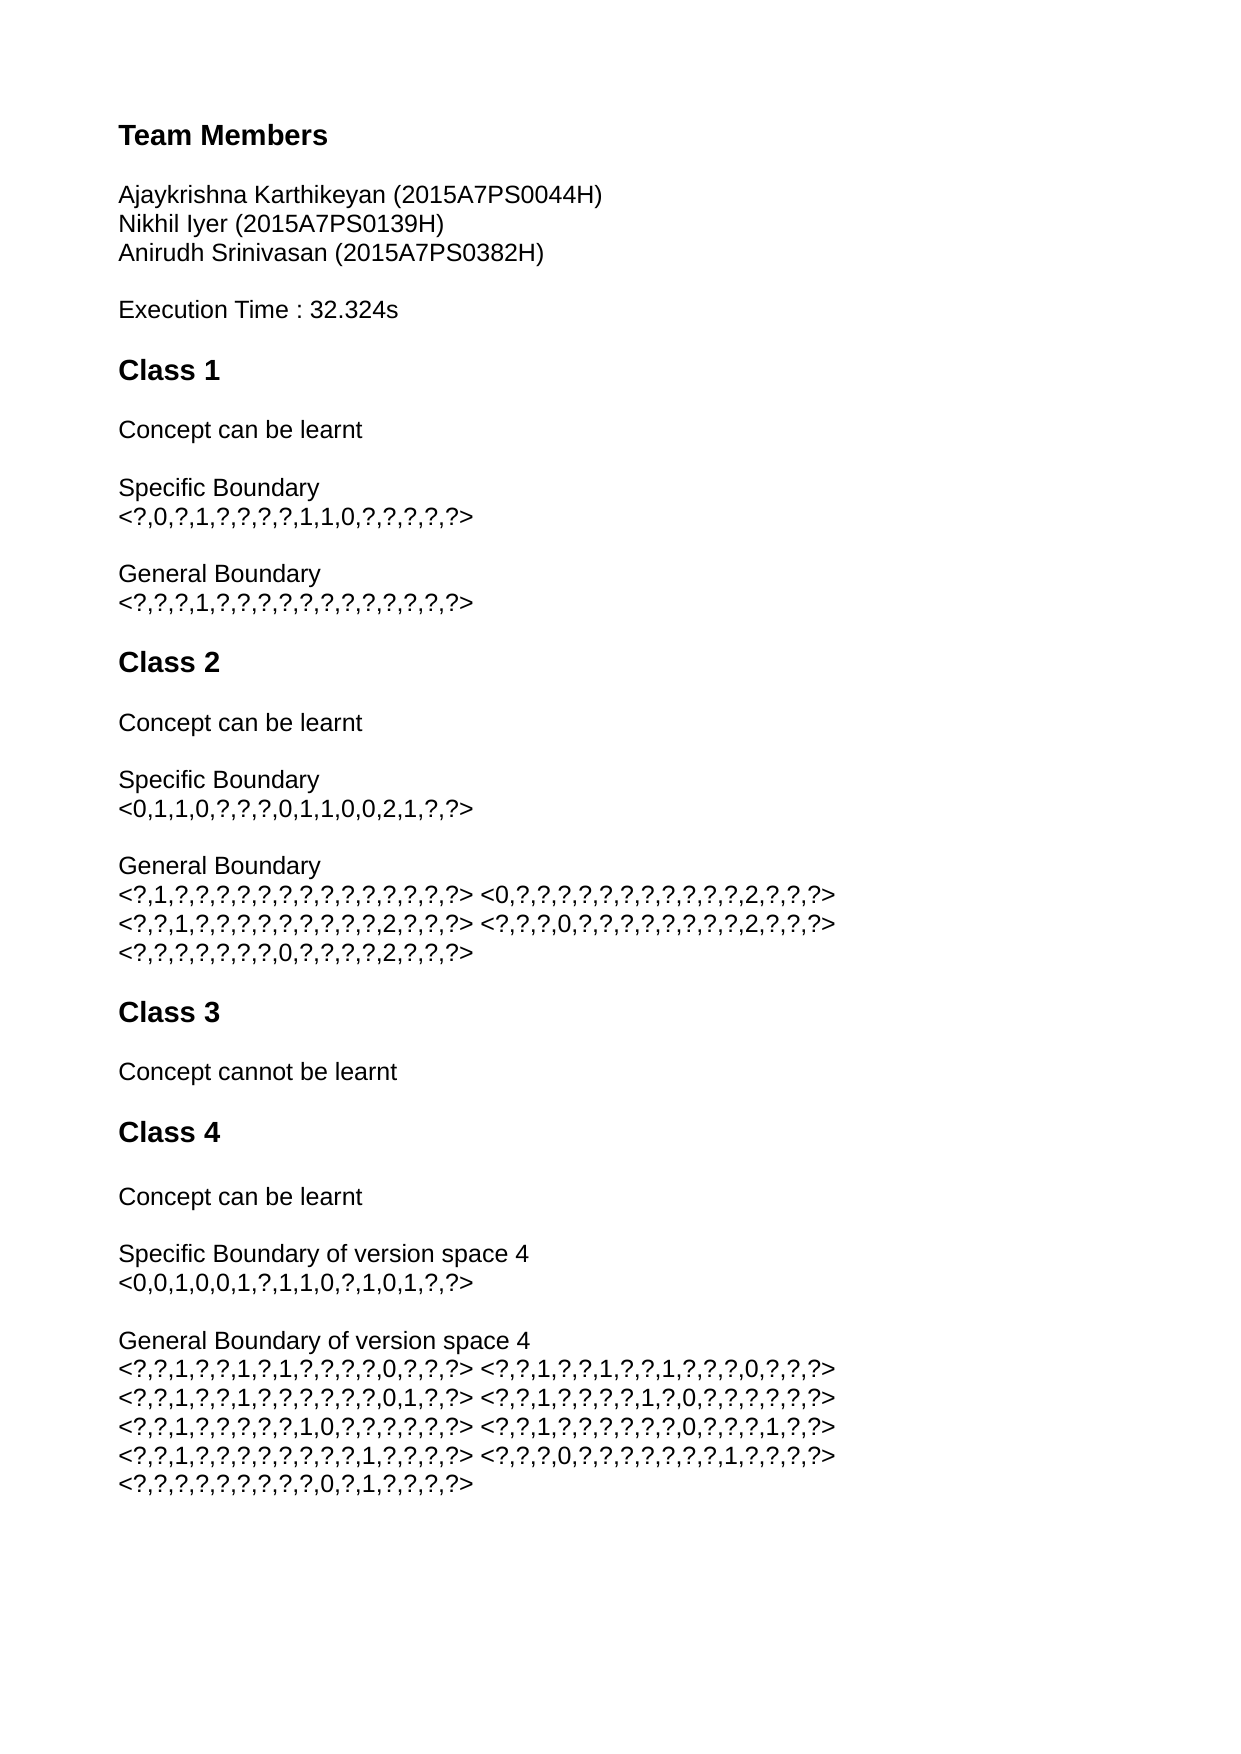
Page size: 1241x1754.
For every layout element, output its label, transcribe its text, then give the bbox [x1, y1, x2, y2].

text Nikhil Iyer (2015A7PS0139H) [118, 209, 1122, 238]
text Anirudh Srinivasan (2015A7PS0382H) [118, 238, 1122, 267]
text Class 4 [118, 1115, 1122, 1148]
text <?,0,?,1,?,?,?,?,1,1,0,?,?,?,?,?> [118, 501, 1122, 530]
text Concept can be learnt [118, 707, 1122, 736]
text Specific Boundary [118, 765, 1122, 794]
text Concept can be learnt [118, 1182, 1122, 1211]
text Specific Boundary [118, 473, 1122, 501]
text Class 3 [118, 995, 1122, 1028]
text General Boundary [118, 851, 1122, 880]
text Class 2 [118, 645, 1122, 679]
text Class 1 [118, 353, 1122, 386]
text Concept cannot be learnt [118, 1057, 1122, 1086]
text <0,1,1,0,?,?,?,0,1,1,0,0,2,1,?,?> [118, 794, 1122, 822]
text General Boundary of version space 4 [118, 1326, 1122, 1354]
text Team Members [118, 118, 1122, 152]
text <?,?,1,?,?,1,?,1,?,?,?,?,0,?,?,?> <?,?,1,?,?,1,?,?,1,?,?,?,0,?,?,?> <?,?,1,?,?,1,?,?,?,?,?,?,0,1,?,?> <?,?,1,?,?,?,?,1,?,0,?,?,?,?,?,?> <?,?,1,?,?,?,?,?,1,0,?,?,?,?,?,?> <?,?,1,?,?,?,?,?,?,0,?,?,?,1,?,?> <?,?,1,?,?,?,?,?,?,?,?,1,?,?,?,?> <?,?,?,0,?,?,?,?,?,?,?,1,?,?,?,?> <?,?,?,?,?,?,?,?,?,0,?,1,?,?,?,?> [118, 1354, 1122, 1498]
text General Boundary [118, 559, 1122, 588]
text <0,0,1,0,0,1,?,1,1,0,?,1,0,1,?,?> [118, 1268, 1122, 1297]
text <?,1,?,?,?,?,?,?,?,?,?,?,?,?,?,?> <0,?,?,?,?,?,?,?,?,?,?,?,2,?,?,?> <?,?,1,?,?,?,?,?,?,?,?,?,2,?,?,?> <?,?,?,0,?,?,?,?,?,?,?,?,2,?,?,?> <?,?,?,?,?,?,?,0,?,?,?,?,2,?,?,?> [118, 880, 1122, 966]
text Ajaykrishna Karthikeyan (2015A7PS0044H) [118, 180, 1122, 209]
text Specific Boundary of version space 4 [118, 1239, 1122, 1268]
text Execution Time : 32.324s [118, 295, 1122, 324]
text <?,?,?,1,?,?,?,?,?,?,?,?,?,?,?,?> [118, 588, 1122, 616]
text Concept can be learnt [118, 415, 1122, 444]
